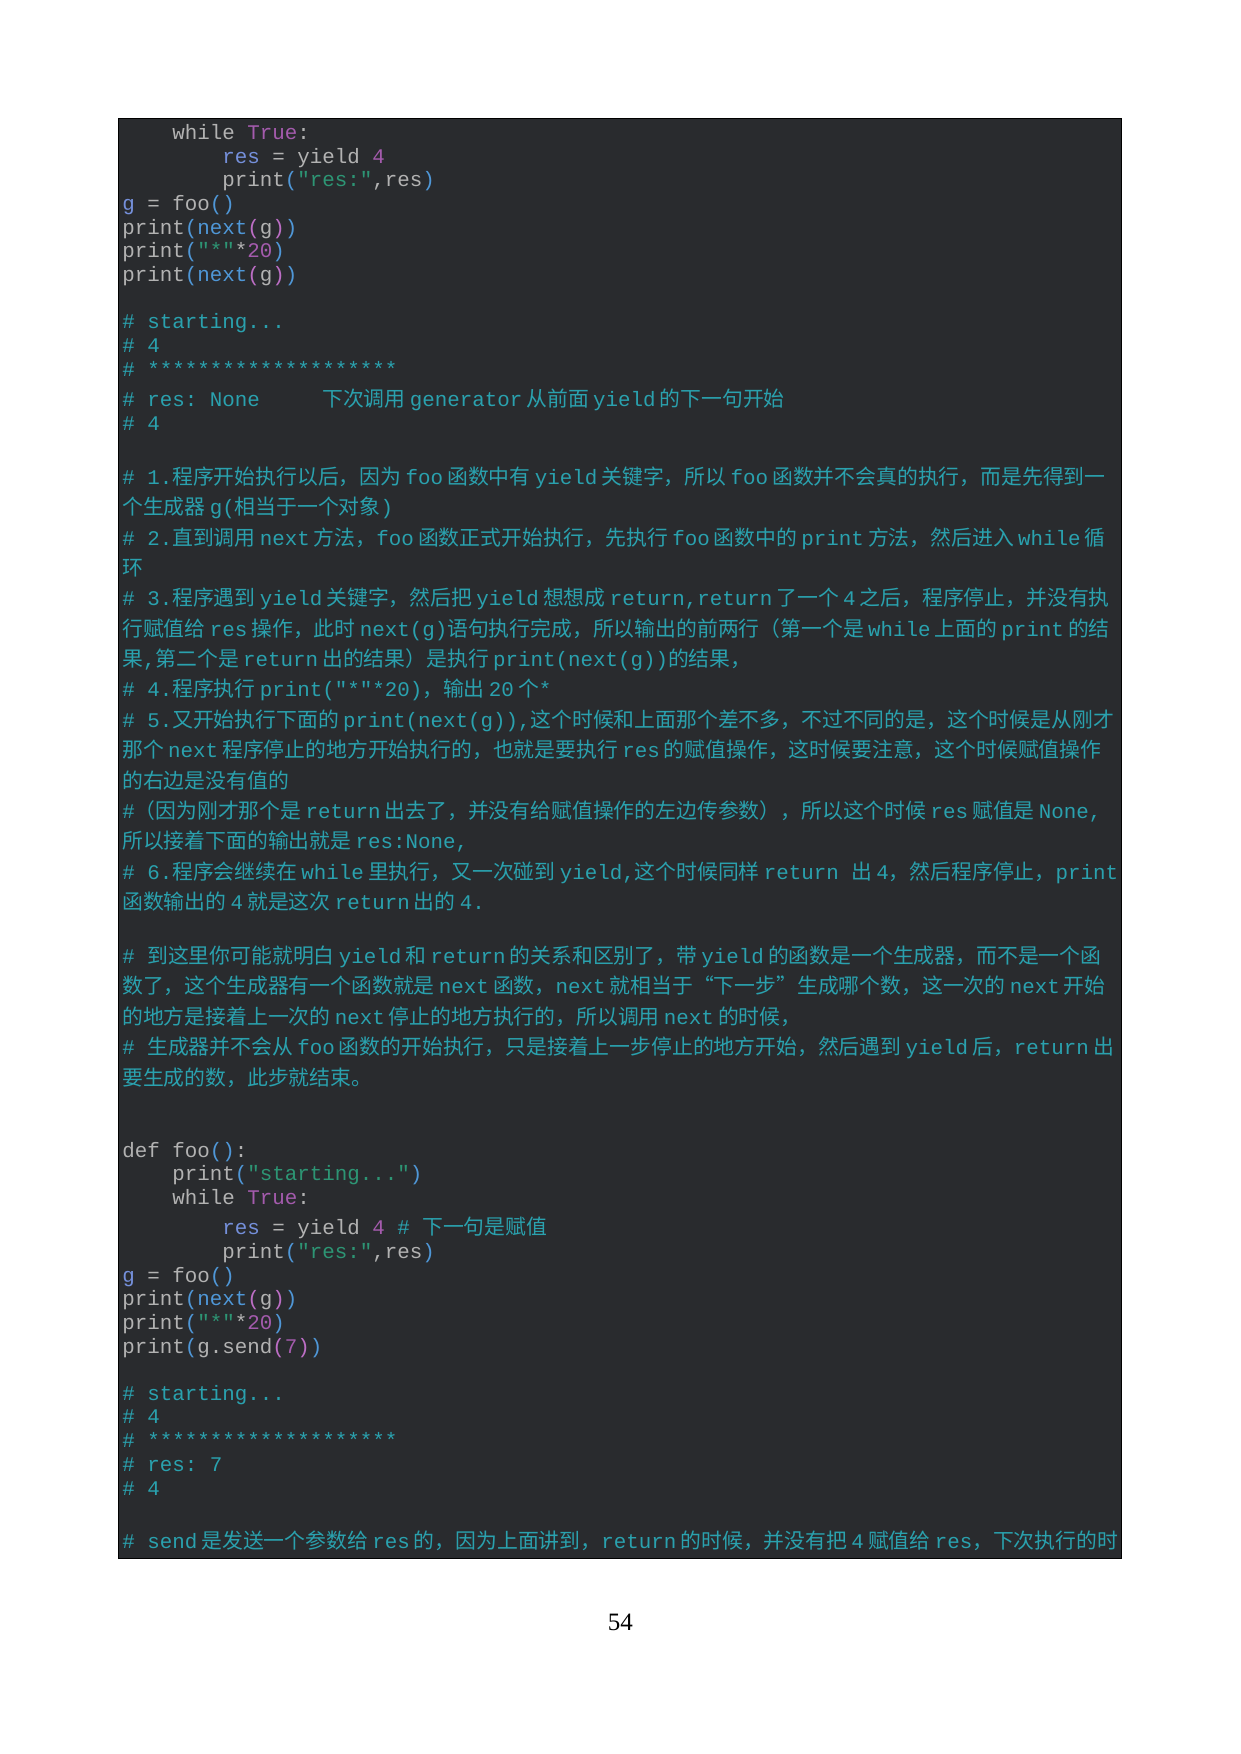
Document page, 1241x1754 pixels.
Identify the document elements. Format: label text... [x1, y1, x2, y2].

text g = foo() [119, 1261, 1121, 1284]
text #（因为刚才那个是return出去了，并没有给赋值操作的左边传参数），所以这个时候res赋值是None,所以接着下面的输出就是res:None, [119, 790, 1121, 851]
text # 4.程序执行print("*"*20)，输出20个* [119, 669, 1121, 699]
text # 4 [119, 331, 1121, 354]
text # 6.程序会继续在while里执行，又一次碰到yield,这个时候同样return 出4，然后程序停止，print函数输出的4就是这次return出的4. [119, 851, 1121, 912]
text print("res:",res) [119, 1237, 1121, 1261]
text print("res:",res) [119, 165, 1121, 189]
text # 4 [119, 1403, 1121, 1426]
text # ******************** [119, 354, 1121, 378]
text # send是发送一个参数给res的，因为上面讲到，return的时候，并没有把4赋值给res，下次执行的时 [119, 1521, 1121, 1558]
text # ******************** [119, 1426, 1121, 1450]
text print(next(g)) [119, 1284, 1121, 1308]
text # starting... [119, 307, 1121, 331]
text # res: 7 [119, 1450, 1121, 1473]
text # res: None 下次调用generator从前面yield的下一句开始 [119, 378, 1121, 409]
text print("starting...") [119, 1159, 1121, 1183]
text # 5.又开始执行下面的print(next(g)),这个时候和上面那个差不多，不过不同的是，这个时候是从刚才那个next程序停止的地方开始执行的，也就是要执行res的赋值操作，这时候要注意，这个时候赋值操作的右边是没有值的 [119, 699, 1121, 790]
text # 到这里你可能就明白yield和return的关系和区别了，带yield的函数是一个生成器，而不是一个函数了，这个生成器有一个函数就是next函数，next就相当于“下一步”生成哪个数，这一次的next开始的地方是接着上一次的next停止的地方执行的，所以调用next的时候， [119, 935, 1121, 1027]
text print("*"*20) [119, 236, 1121, 260]
text # 生成器并不会从foo函数的开始执行，只是接着上一步停止的地方开始，然后遇到yield后，return出要生成的数，此步就结束。 [119, 1027, 1121, 1091]
text print("*"*20) [119, 1308, 1121, 1332]
text while True: [119, 119, 1121, 142]
text # 1.程序开始执行以后，因为foo函数中有yield关键字，所以foo函数并不会真的执行，而是先得到一个生成器g(相当于一个对象) [119, 456, 1121, 517]
text g = foo() [119, 189, 1121, 213]
text # 2.直到调用next方法，foo函数正式开始执行，先执行foo函数中的print方法，然后进入while循环 [119, 517, 1121, 577]
text def foo(): [119, 1136, 1121, 1159]
text print(next(g)) [119, 260, 1121, 284]
text res = yield 4 [119, 142, 1121, 165]
text # starting... [119, 1379, 1121, 1403]
text # 4 [119, 1473, 1121, 1497]
text print(g.send(7)) [119, 1332, 1121, 1355]
text while True: [119, 1183, 1121, 1207]
text print(next(g)) [119, 213, 1121, 236]
text # 4 [119, 409, 1121, 432]
text # 3.程序遇到yield关键字，然后把yield想想成return,return了一个4之后，程序停止，并没有执行赋值给res操作，此时next(g)语句执行完成，所以输出的前两行（第一个是while上面的print的结果,第二个是return出的结果）是执行print(next(g))的结果， [119, 577, 1121, 669]
text res = yield 4 # 下一句是赋值 [119, 1207, 1121, 1237]
